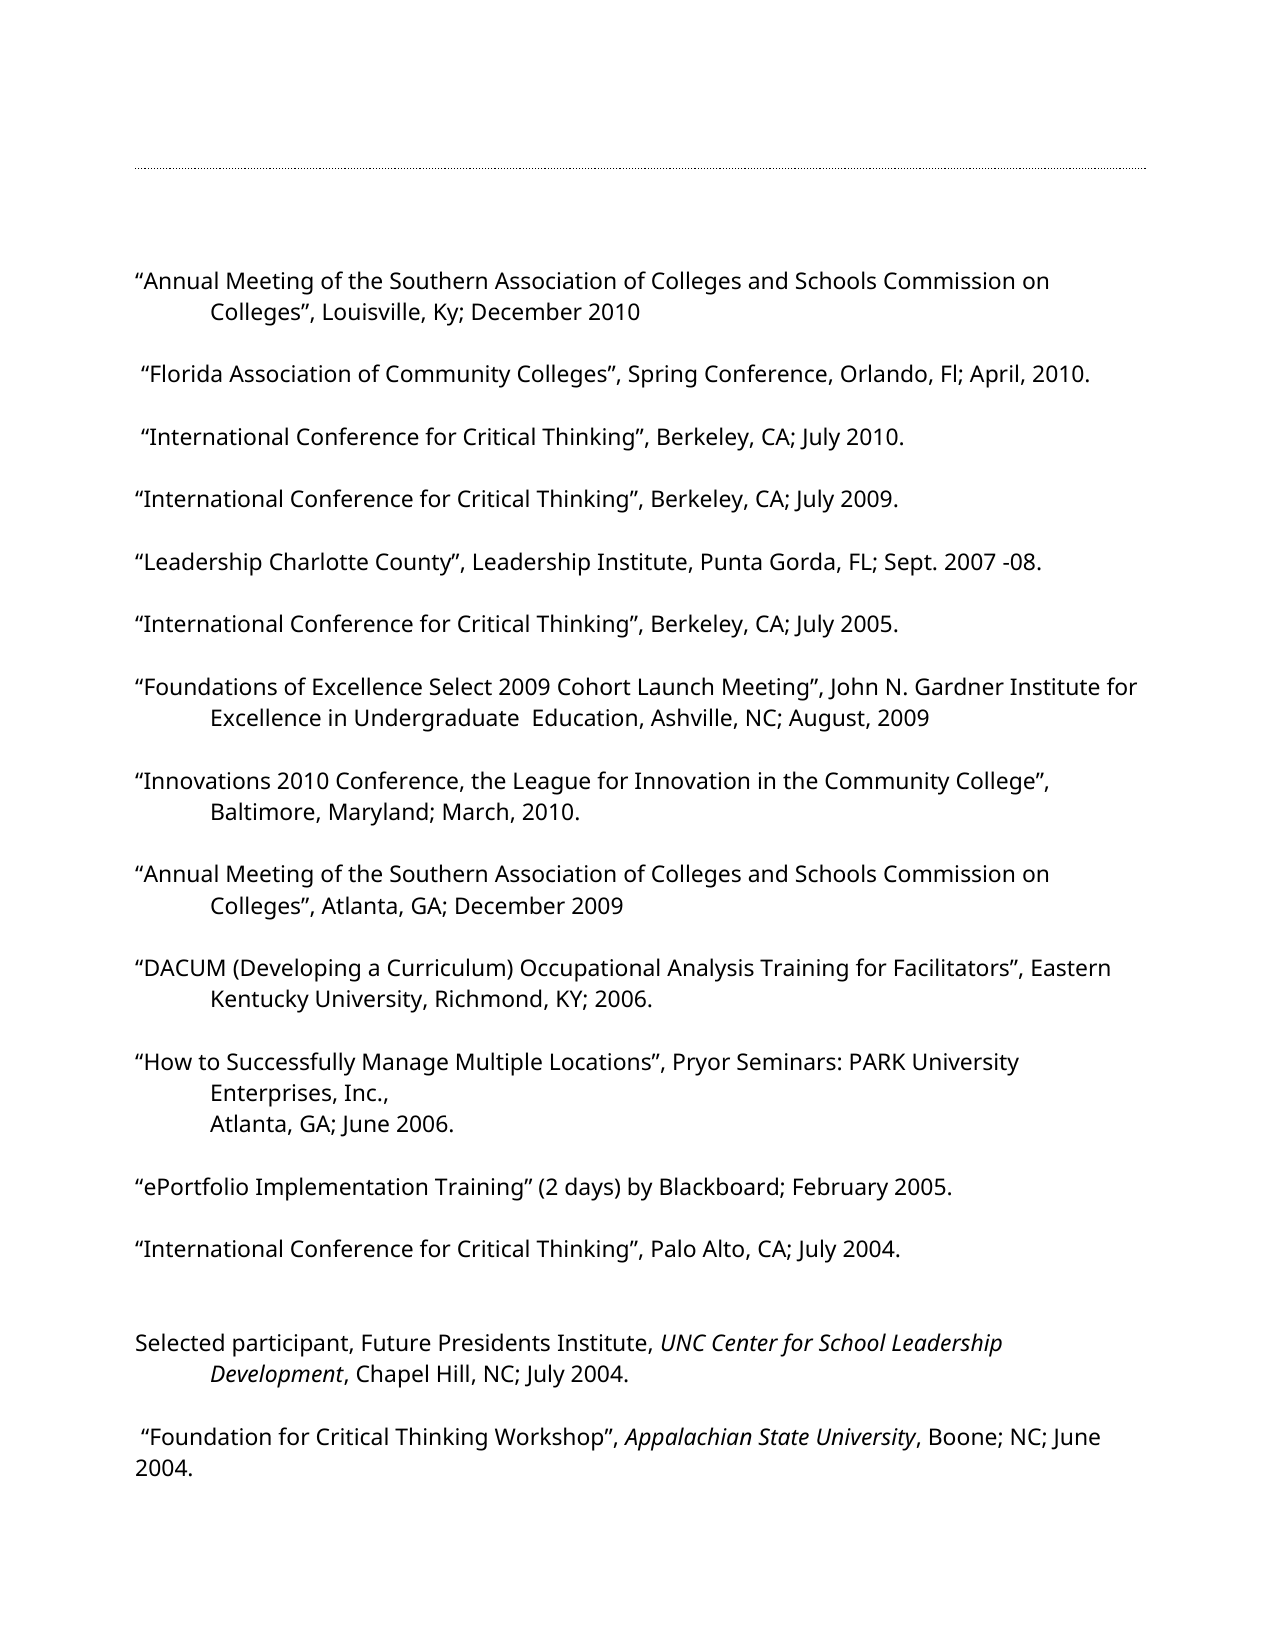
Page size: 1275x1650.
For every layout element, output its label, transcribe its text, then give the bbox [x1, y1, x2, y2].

text “Leadership Charlotte County”, Leadership Institute, Punta Gorda, FL; Sept. 2007 -08. [135, 546, 1146, 577]
text “DACUM (Developing a Curriculum) Occupational Analysis Training for Facilitators”, Eastern Kentucky University, Richmond, KY; 2006. [135, 952, 1146, 1015]
text “International Conference for Critical Thinking”, Berkeley, CA; July 2009. [135, 483, 1146, 515]
text “International Conference for Critical Thinking”, Berkeley, CA; July 2010. [135, 421, 1146, 452]
text Atlanta, GA; June 2006. [210, 1108, 1146, 1140]
text “International Conference for Critical Thinking”, Palo Alto, CA; July 2004. [135, 1233, 1146, 1265]
text “Annual Meeting of the Southern Association of Colleges and Schools Commission on Colleges”, Atlanta, GA; December 2009 [135, 858, 1146, 921]
text “Foundation for Critical Thinking Workshop”, Appalachian State University, Boone; NC; June 2004. [135, 1421, 1146, 1483]
text “How to Successfully Manage Multiple Locations”, Pryor Seminars: PARK University Enterprises, Inc., [135, 1046, 1146, 1108]
text “Foundations of Excellence Select 2009 Cohort Launch Meeting”, John N. Gardner Institute for Excellence in Undergraduate Education, Ashville, NC; August, 2009 [135, 671, 1146, 733]
text “Florida Association of Community Colleges”, Spring Conference, Orlando, Fl; April, 2010. [135, 358, 1140, 390]
text “International Conference for Critical Thinking”, Berkeley, CA; July 2005. [135, 608, 1146, 640]
text “ePortfolio Implementation Training” (2 days) by Blackboard; February 2005. [135, 1171, 1146, 1202]
text “Innovations 2010 Conference, the League for Innovation in the Community College”, Baltimore, Maryland; March, 2010. [135, 765, 1146, 827]
text Selected participant, Future Presidents Institute, UNC Center for School Leadership Development, Chapel Hill, NC; July 2004. [135, 1327, 1146, 1390]
text “Annual Meeting of the Southern Association of Colleges and Schools Commission on Colleges”, Louisville, Ky; December 2010 [135, 265, 1146, 327]
